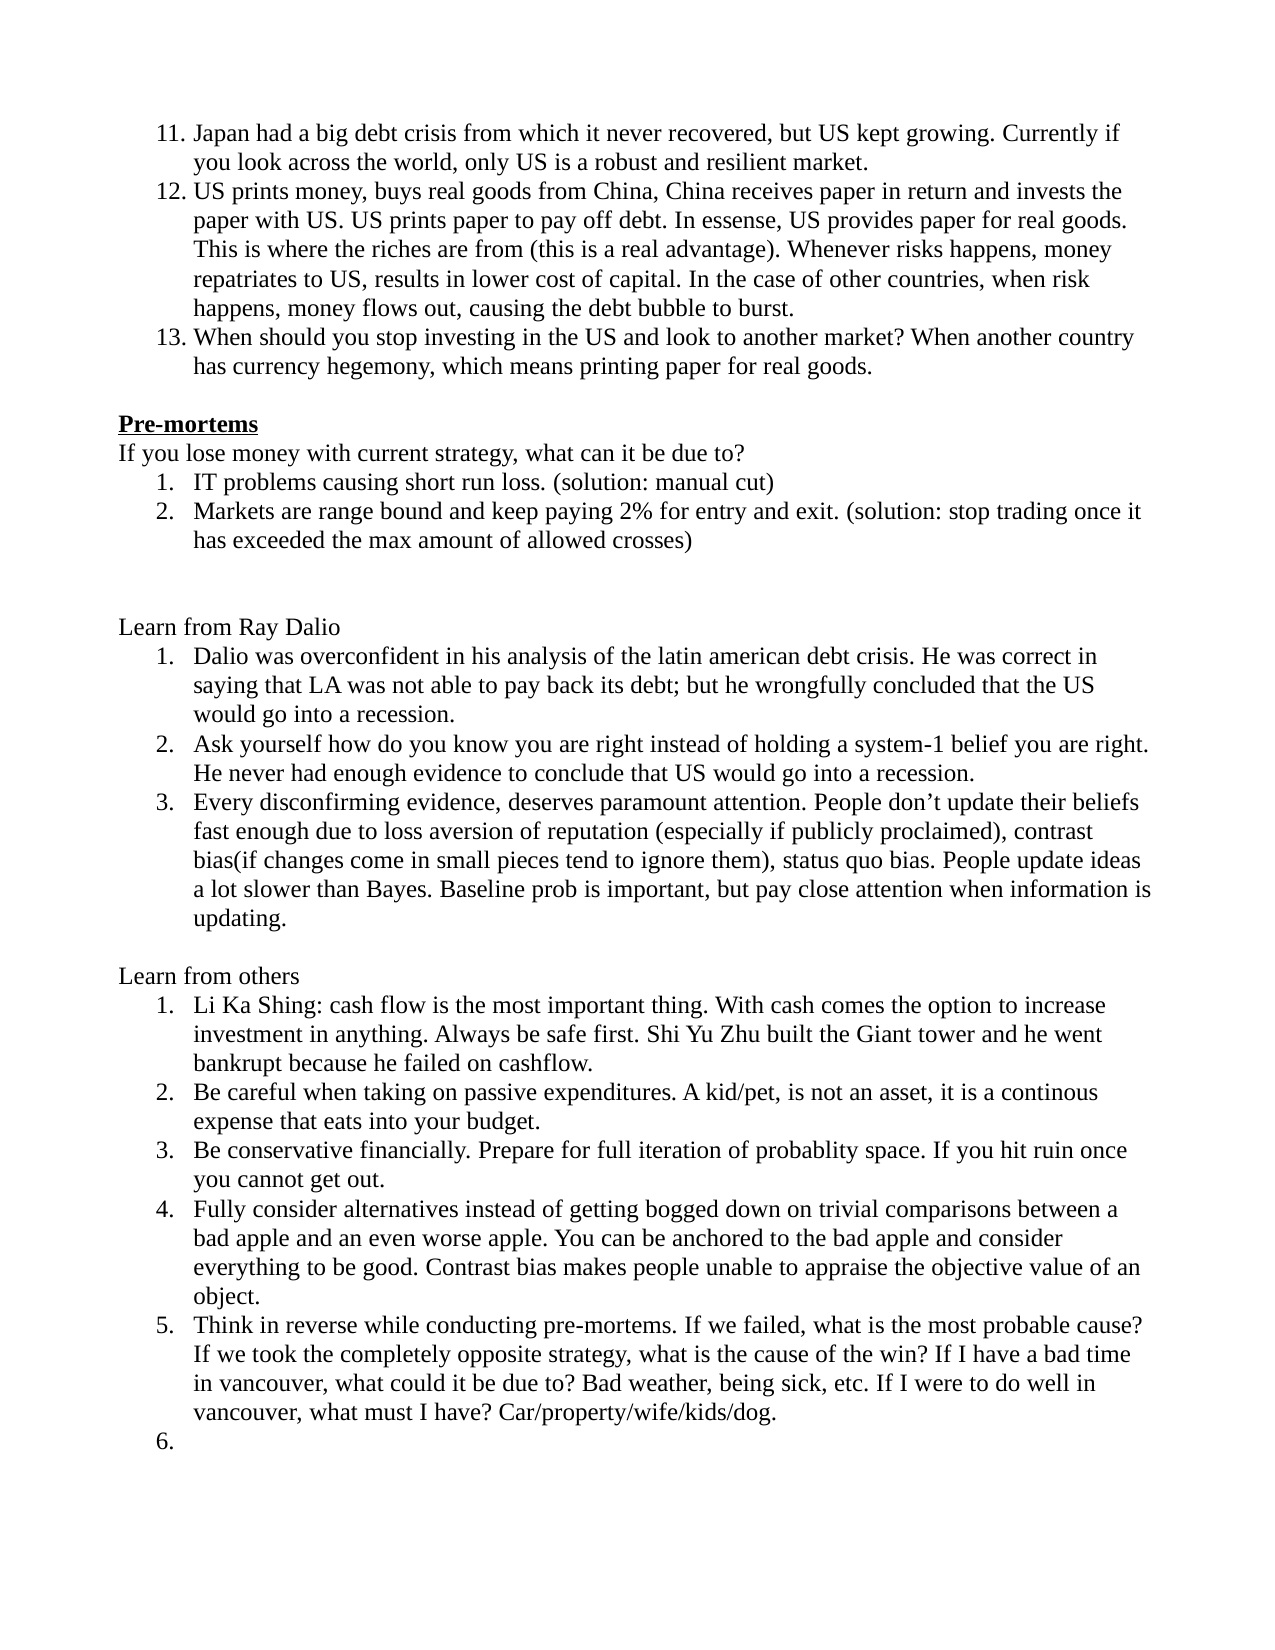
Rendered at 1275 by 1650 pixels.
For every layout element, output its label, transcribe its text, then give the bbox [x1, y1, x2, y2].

text Learn from others [118, 961, 1157, 990]
list IT problems causing short run loss. (solution: manual cut) [156, 467, 1157, 496]
list Markets are range bound and keep paying 2% for entry and exit. (solution: stop trading once it has exceeded the max amount of allowed crosses) [156, 496, 1157, 554]
list Be careful when taking on passive expenditures. A kid/pet, is not an asset, it is a continous expense that eats into your budget. [156, 1077, 1157, 1135]
list Fully consider alternatives instead of getting bogged down on trivial comparisons between a bad apple and an even worse apple. You can be anchored to the bad apple and consider everything to be good. Contrast bias makes people unable to appraise the objective value of an object. [156, 1193, 1157, 1310]
text If you lose money with current strategy, what can it be due to? [118, 438, 1157, 467]
text Pre-mortems [118, 409, 1157, 438]
list Every disconfirming evidence, deserves paramount attention. People don’t update their beliefs fast enough due to loss aversion of reputation (especially if publicly proclaimed), contrast bias(if changes come in small pieces tend to ignore them), status quo bias. People update ideas a lot slower than Bayes. Baseline prob is important, but pay close attention when information is updating. [156, 787, 1157, 932]
list When should you stop investing in the US and look to another market? When another country has currency hegemony, which means printing paper for real goods. [156, 322, 1157, 380]
text Learn from Ray Dalio [118, 612, 1157, 641]
list Ask yourself how do you know you are right instead of holding a system-1 belief you are right. He never had enough evidence to conclude that US would go into a recession. [156, 728, 1157, 787]
list US prints money, buys real goods from China, China receives paper in return and invests the paper with US. US prints paper to pay off debt. In essense, US provides paper for real goods. This is where the riches are from (this is a real advantage). Whenever risks happens, money repatriates to US, results in lower cost of capital. In the case of other countries, when risk happens, money flows out, causing the debt bubble to burst. [156, 176, 1157, 322]
list Be conservative financially. Prepare for full iteration of probablity space. If you hit ruin once you cannot get out. [156, 1135, 1157, 1193]
list Japan had a big debt crisis from which it never recovered, but US kept growing. Currently if you look across the world, only US is a robust and resilient market. [156, 118, 1157, 176]
list Think in reverse while conducting pre-mortems. If we failed, what is the most probable cause? If we took the completely opposite strategy, what is the cause of the win? If I have a bad time in vancouver, what could it be due to? Bad weather, being sick, etc. If I were to do well in vancouver, what must I have? Car/property/wife/kids/dog. [156, 1310, 1157, 1426]
list Dalio was overconfident in his analysis of the latin american debt crisis. He was correct in saying that LA was not able to pay back its debt; but he wrongfully concluded that the US would go into a recession. [156, 641, 1157, 728]
list Li Ka Shing: cash flow is the most important thing. With cash comes the option to increase investment in anything. Always be safe first. Shi Yu Zhu built the Giant tower and he went bankrupt because he failed on cashflow. [156, 990, 1157, 1077]
